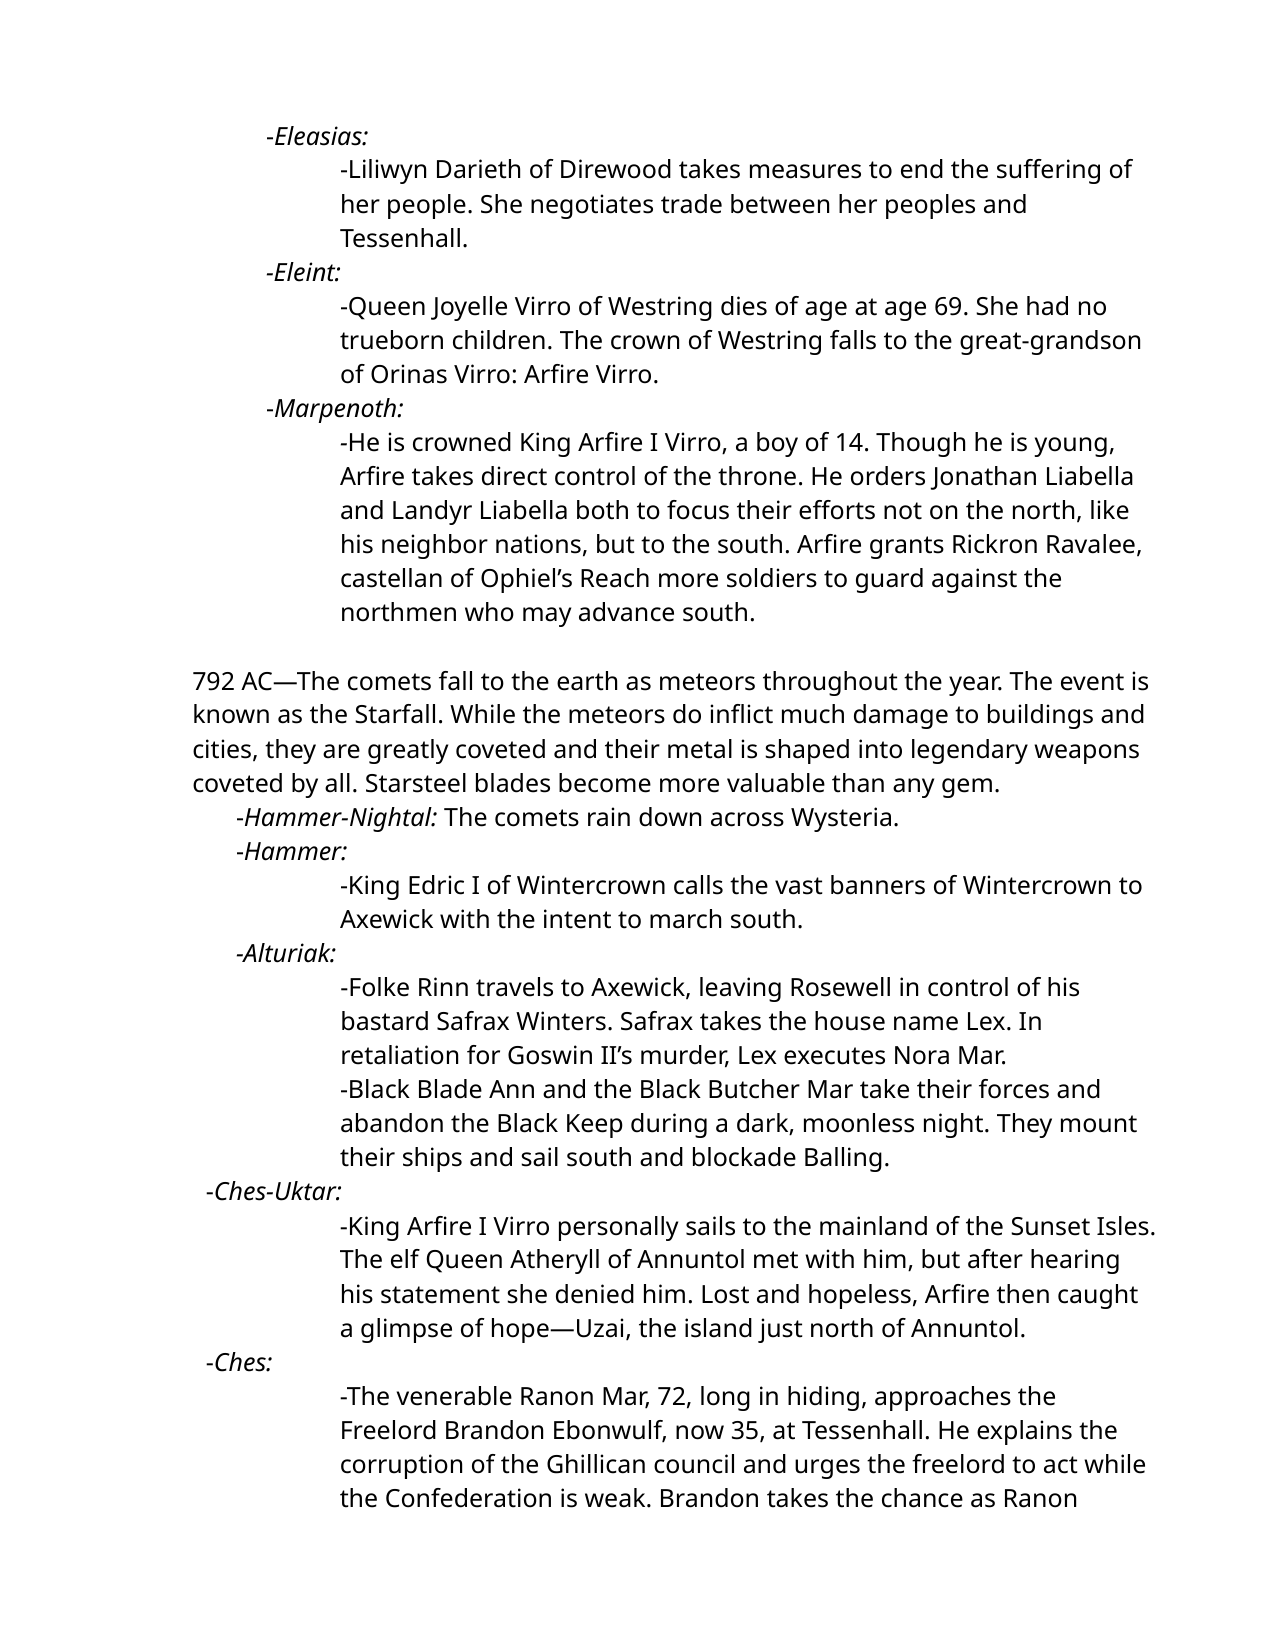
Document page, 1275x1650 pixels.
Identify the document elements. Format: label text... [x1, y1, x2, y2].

text -He is crowned King Arfire I Virro, a boy of 14. Though he is young, Arfire takes direct control of the throne. He orders Jonathan Liabella and Landyr Liabella both to focus their efforts not on the north, like his neighbor nations, but to the south. Arfire grants Rickron Ravalee, castellan of Ophiel’s Reach more soldiers to guard against the northmen who may advance south. [340, 425, 1157, 629]
text -Hammer-Nightal: The comets rain down across Wysteria. [192, 799, 1157, 833]
text -Eleasias: [266, 118, 1157, 152]
text -Liliwyn Darieth of Direwood takes measures to end the suffering of her people. She negotiates trade between her peoples and Tessenhall. [340, 152, 1157, 254]
text -Hammer: [192, 833, 1157, 867]
text -Alturiak: [192, 936, 1157, 970]
text -King Arfire I Virro personally sails to the mainland of the Sunset Isles. The elf Queen Atheryll of Annuntol met with him, but after hearing his statement she denied him. Lost and hopeless, Arfire then caught a glimpse of hope—Uzai, the island just north of Annuntol. [339, 1208, 1157, 1344]
text -Ches: [118, 1344, 1157, 1378]
text -The venerable Ranon Mar, 72, long in hiding, approaches the Freelord Brandon Ebonwulf, now 35, at Tessenhall. He explains the corruption of the Ghillican council and urges the freelord to act while the Confederation is weak. Brandon takes the chance as Ranon [339, 1378, 1157, 1515]
text -Eleint: [266, 254, 1157, 288]
text -Ches-Uktar: [118, 1174, 1157, 1208]
text -Queen Joyelle Virro of Westring dies of age at age 69. She had no trueborn children. The crown of Westring falls to the great-grandson of Orinas Virro: Arfire Virro. [340, 288, 1157, 391]
text -King Edric I of Wintercrown calls the vast banners of Wintercrown to Axewick with the intent to march south. [340, 867, 1157, 936]
text -Marpenoth: [192, 391, 1157, 425]
text 792 AC—The comets fall to the earth as meteors throughout the year. The event is known as the Starfall. While the meteors do inflict much damage to buildings and cities, they are greatly coveted and their metal is shaped into legendary weapons coveted by all. Starsteel blades become more valuable than any gem. [192, 663, 1157, 799]
text -Folke Rinn travels to Axewick, leaving Rosewell in control of his bastard Safrax Winters. Safrax takes the house name Lex. In retaliation for Goswin II’s murder, Lex executes Nora Mar. [340, 970, 1157, 1072]
text -Black Blade Ann and the Black Butcher Mar take their forces and abandon the Black Keep during a dark, moonless night. They mount their ships and sail south and blockade Balling. [340, 1072, 1157, 1174]
